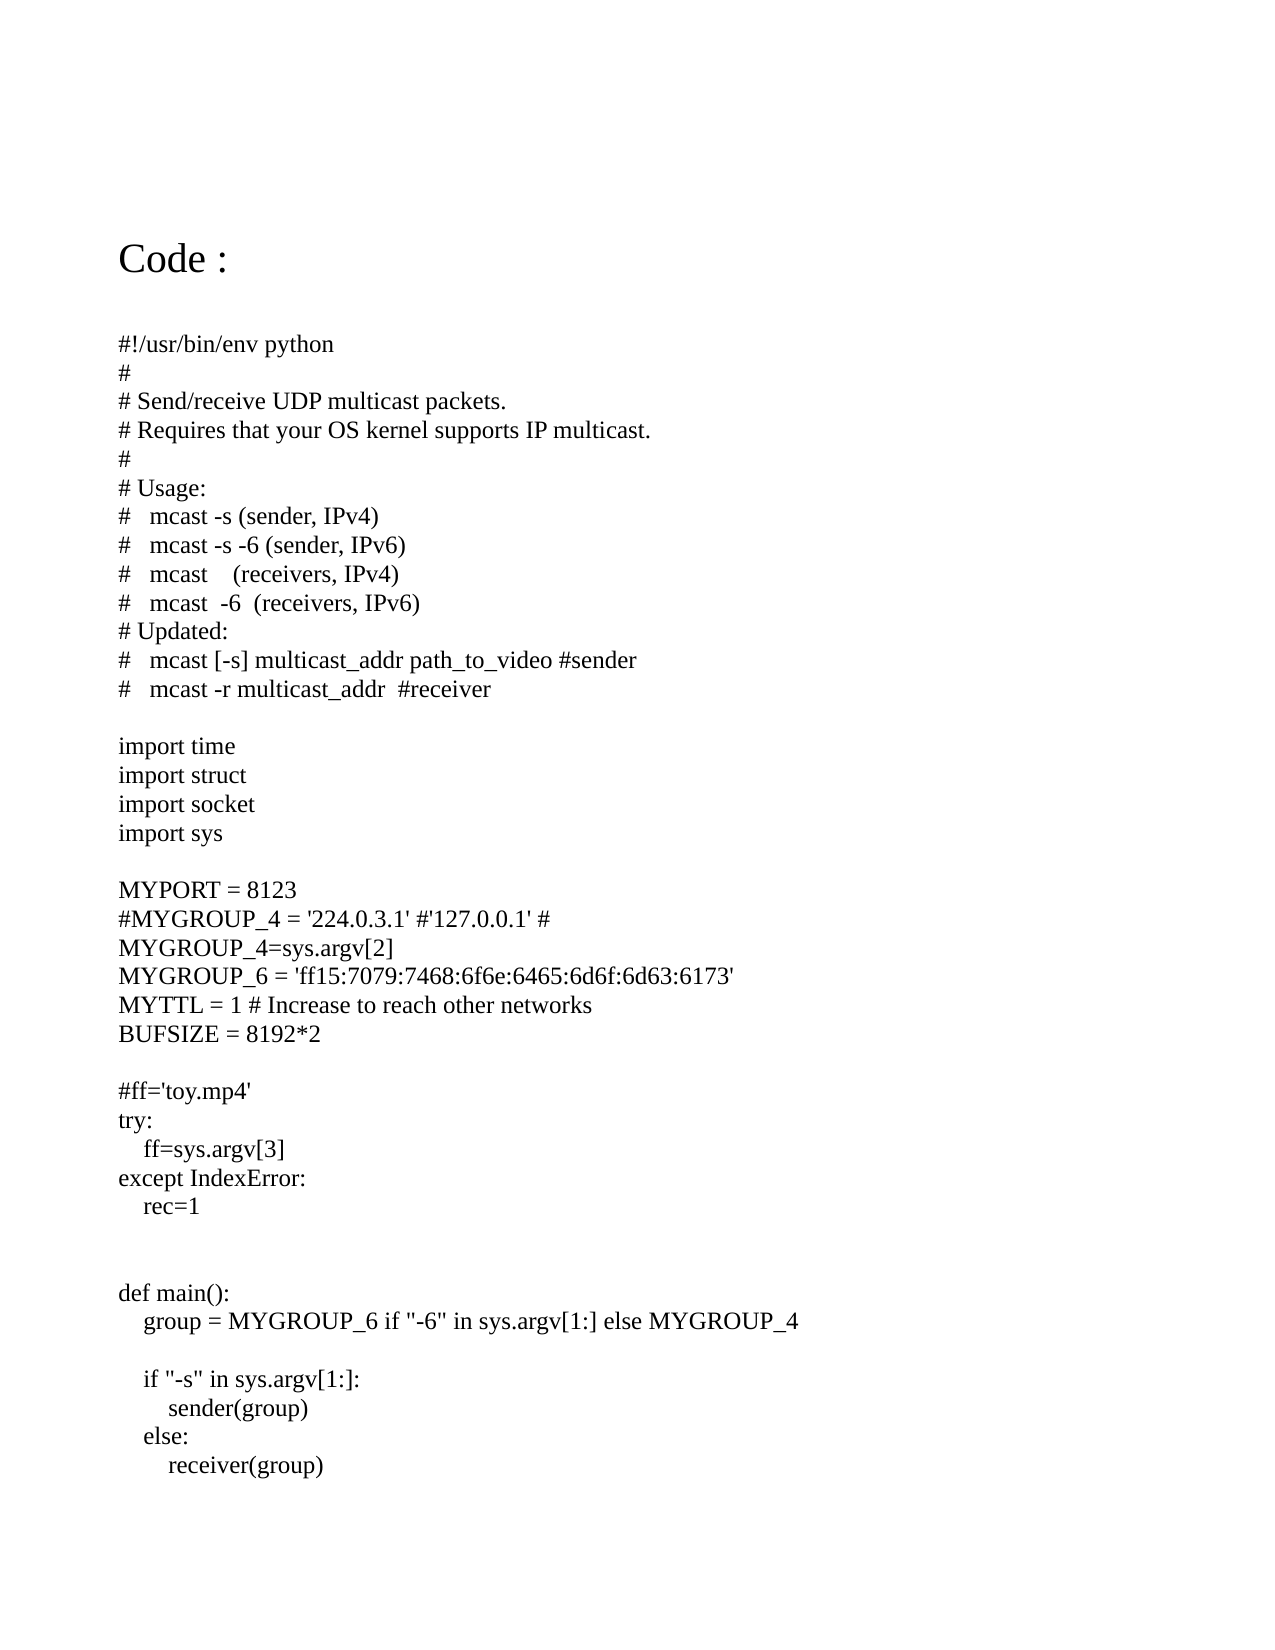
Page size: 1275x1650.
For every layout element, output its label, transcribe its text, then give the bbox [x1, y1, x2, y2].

text #ff='toy.mp4' [118, 1076, 1157, 1105]
text sender(group) [118, 1393, 1157, 1421]
text BUFSIZE = 8192*2 [118, 1019, 1157, 1048]
text # [118, 358, 1157, 386]
text # [118, 444, 1157, 473]
text # mcast -s (sender, IPv4) [118, 501, 1157, 530]
text except IndexError: [118, 1163, 1157, 1191]
text import struct [118, 760, 1157, 789]
text # Usage: [118, 473, 1157, 501]
text # Send/receive UDP multicast packets. [118, 386, 1157, 415]
text # mcast [-s] multicast_addr path_to_video #sender [118, 645, 1157, 674]
text # mcast -r multicast_addr #receiver [118, 674, 1157, 703]
text MYTTL = 1 # Increase to reach other networks [118, 990, 1157, 1019]
text MYGROUP_6 = 'ff15:7079:7468:6f6e:6465:6d6f:6d63:6173' [118, 961, 1157, 990]
text Code : [118, 233, 1157, 281]
text import sys [118, 818, 1157, 846]
text #!/usr/bin/env python [118, 329, 1157, 358]
text try: [118, 1105, 1157, 1134]
text # mcast (receivers, IPv4) [118, 559, 1157, 588]
text #MYGROUP_4 = '224.0.3.1' #'127.0.0.1' # [118, 904, 1157, 933]
text # Requires that your OS kernel supports IP multicast. [118, 415, 1157, 444]
text # mcast -6 (receivers, IPv6) [118, 588, 1157, 616]
text import socket [118, 789, 1157, 818]
text # Updated: [118, 616, 1157, 645]
text import time [118, 731, 1157, 760]
text else: [118, 1421, 1157, 1450]
text group = MYGROUP_6 if "-6" in sys.argv[1:] else MYGROUP_4 [118, 1306, 1157, 1335]
text MYPORT = 8123 [118, 875, 1157, 904]
text if "-s" in sys.argv[1:]: [118, 1364, 1157, 1393]
text MYGROUP_4=sys.argv[2] [118, 933, 1157, 961]
text receiver(group) [118, 1450, 1157, 1479]
text ff=sys.argv[3] [118, 1134, 1157, 1163]
text # mcast -s -6 (sender, IPv6) [118, 530, 1157, 559]
text rec=1 [118, 1191, 1157, 1220]
text def main(): [118, 1278, 1157, 1306]
